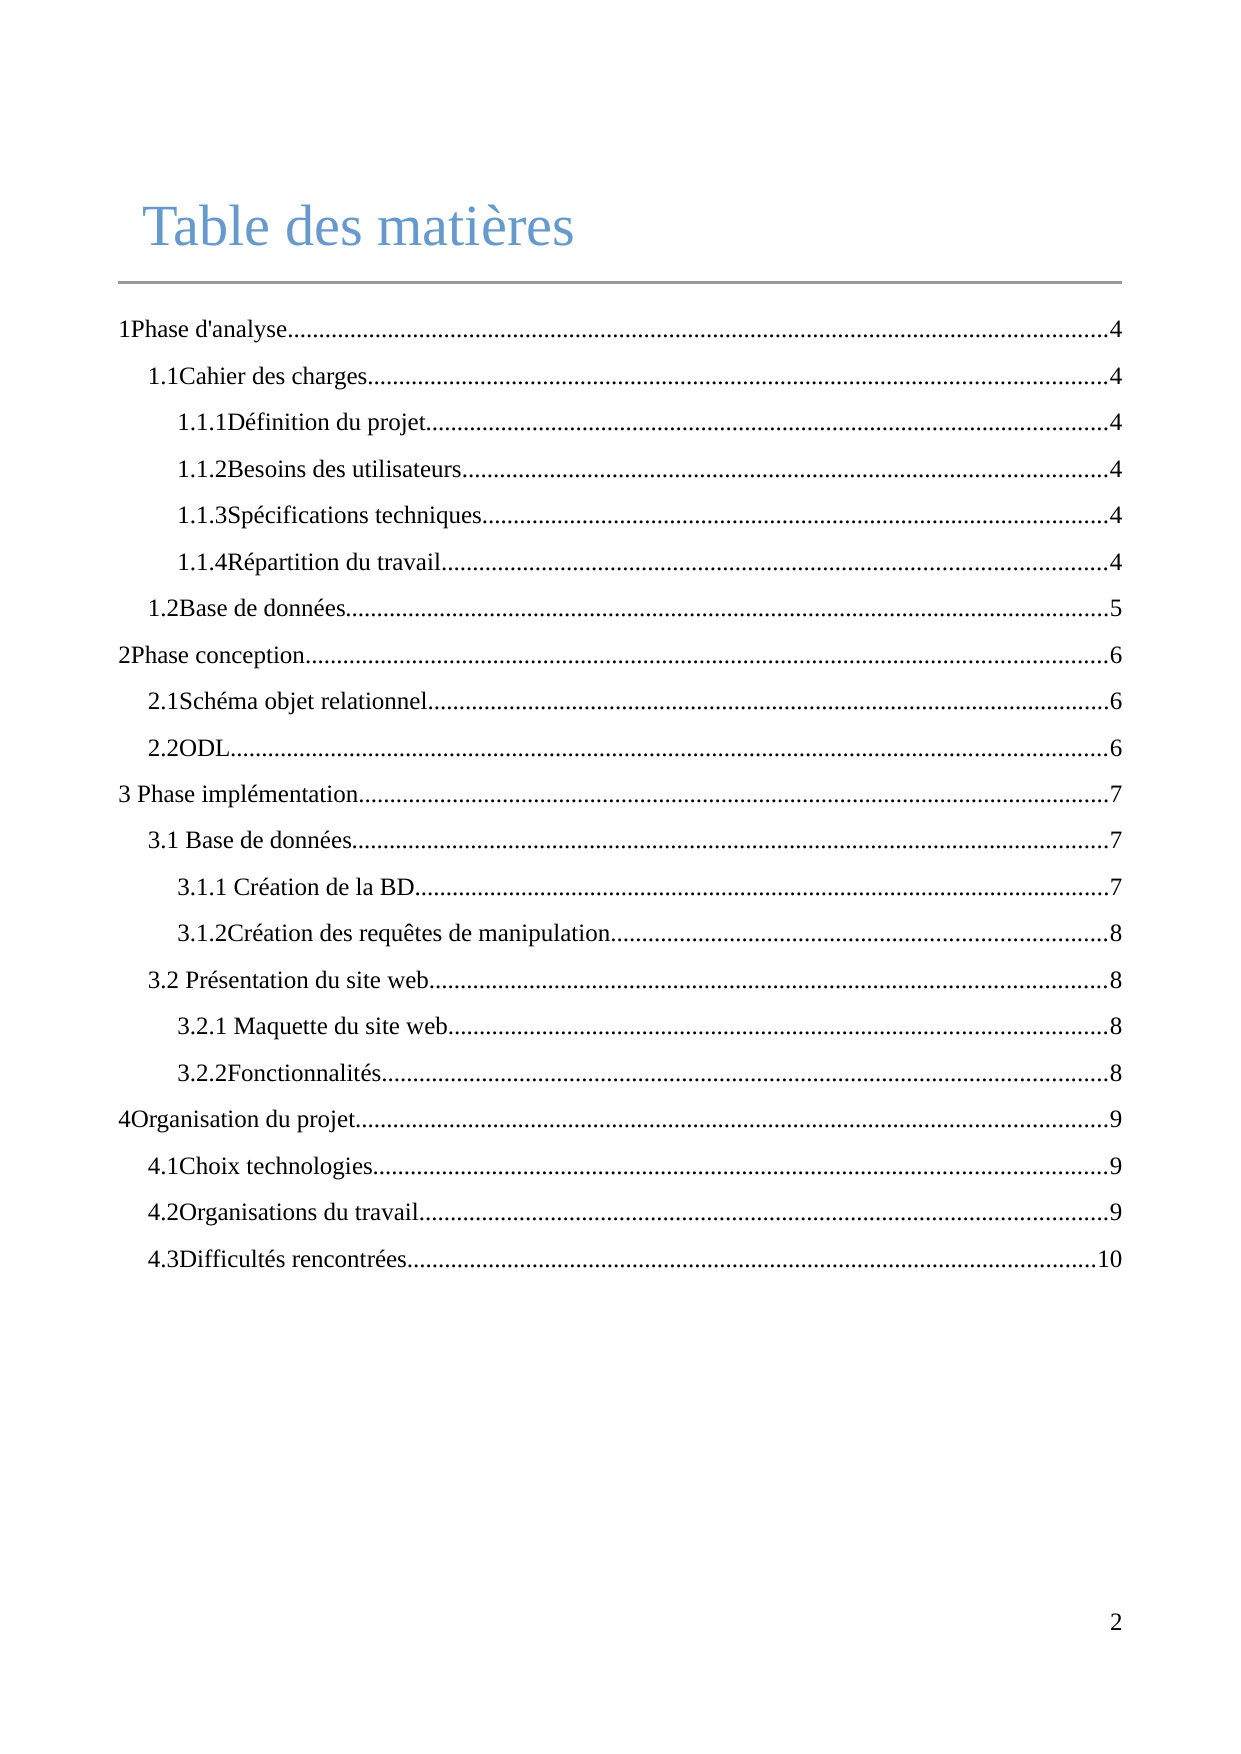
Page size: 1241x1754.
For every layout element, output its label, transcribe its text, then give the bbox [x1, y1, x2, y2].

text 1Phase d'analyse 4 [118, 314, 1122, 343]
text 1.1.3Spécifications techniques 4 [177, 500, 1122, 529]
text 3.2.1 Maquette du site web 8 [177, 1011, 1122, 1040]
text 4.2Organisations du travail 9 [148, 1197, 1122, 1226]
subtitle Table des matières [118, 167, 1122, 281]
text 1.1Cahier des charges 4 [148, 361, 1122, 390]
text 2Phase conception 6 [118, 640, 1122, 668]
text 3.1 Base de données 7 [148, 826, 1122, 854]
text 3.1.1 Création de la BD 7 [177, 872, 1122, 901]
text 2.2ODL 6 [148, 733, 1122, 761]
text 3.1.2Création des requêtes de manipulation 8 [177, 918, 1122, 947]
text 3 Phase implémentation 7 [118, 779, 1122, 808]
text 1.1.1Définition du projet 4 [177, 407, 1122, 436]
text 1.1.4Répartition du travail 4 [177, 547, 1122, 576]
text 4.3Difficultés rencontrées 10 [148, 1244, 1122, 1272]
text 4Organisation du projet 9 [118, 1104, 1122, 1133]
text 2.1Schéma objet relationnel 6 [148, 686, 1122, 715]
text 4.1Choix technologies 9 [148, 1151, 1122, 1179]
text 3.2.2Fonctionnalités 8 [177, 1058, 1122, 1087]
text 1.2Base de données 5 [148, 593, 1122, 622]
text 1.1.2Besoins des utilisateurs 4 [177, 454, 1122, 483]
text 3.2 Présentation du site web 8 [148, 965, 1122, 994]
